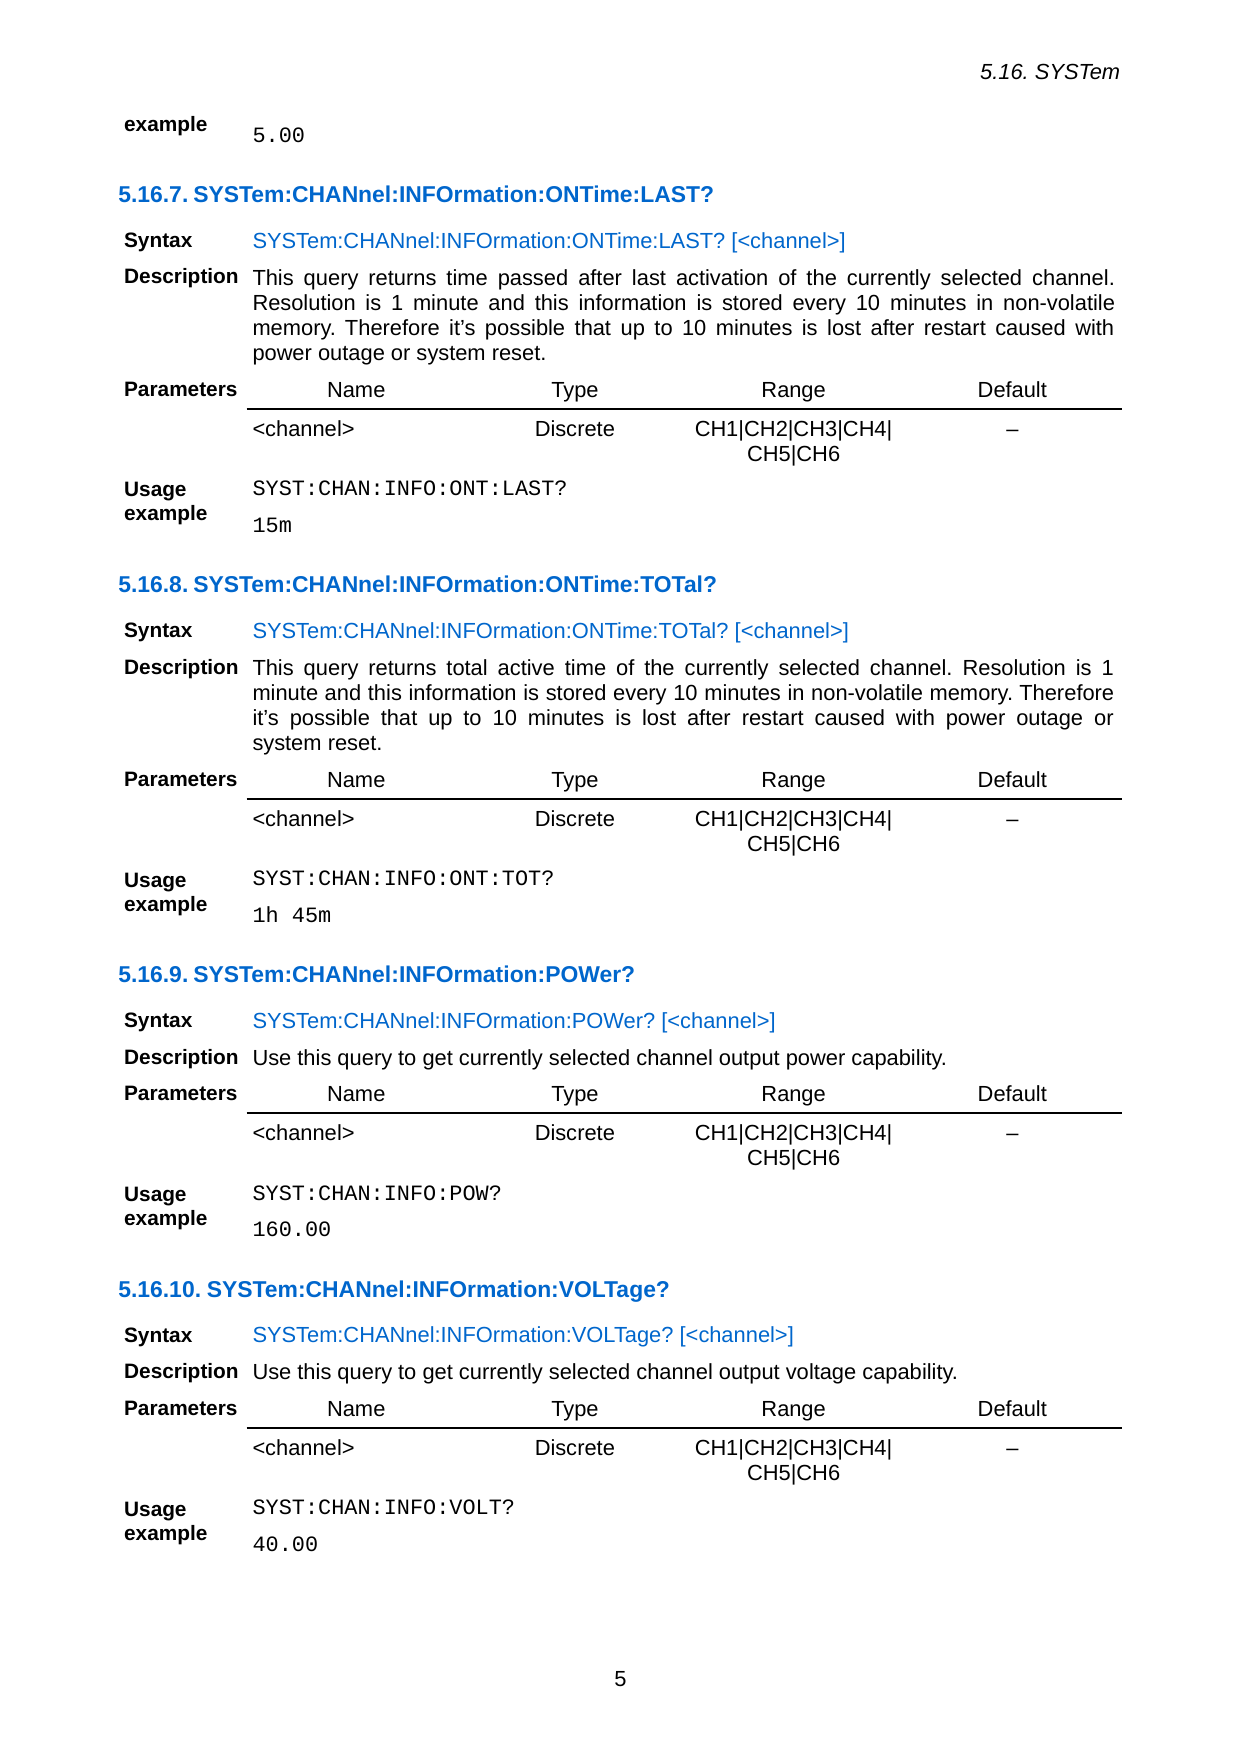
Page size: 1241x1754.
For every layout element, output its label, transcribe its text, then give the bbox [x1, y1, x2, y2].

table_header SYSTem:CHANnel:INFOrmation:ONTime:TOTal? [<channel>] [247, 612, 1122, 649]
table_cell Discrete [465, 800, 684, 862]
table_cell Parameters [118, 1390, 247, 1491]
table_cell Default [903, 1076, 1122, 1112]
table_cell Parameters [118, 761, 247, 862]
table_cell <channel> [247, 410, 465, 472]
table_cell Range [684, 1390, 903, 1427]
table_cell Discrete [465, 1114, 684, 1176]
table_cell <channel> [247, 1429, 465, 1491]
table_cell example [118, 106, 247, 154]
table_cell Name [247, 371, 465, 408]
table_cell Parameters [118, 1076, 247, 1176]
table_cell Type [465, 761, 684, 798]
subtitle SYSTem:CHANnel:INFOrmation:VOLTage? [118, 1276, 1122, 1302]
table_cell Usage example [118, 472, 247, 544]
table_header Syntax [118, 222, 247, 259]
table_cell Default [903, 371, 1122, 408]
table_cell Range [684, 1076, 903, 1112]
table_cell SYST:CHAN:INFO:ONT:LAST? 15m [247, 472, 1122, 544]
table_cell CH1|CH2|CH3|CH4|CH5|CH6 [684, 1429, 903, 1491]
table_header Syntax [118, 1317, 247, 1353]
table_cell CH1|CH2|CH3|CH4|CH5|CH6 [684, 1114, 903, 1176]
table_cell 5.00 [247, 106, 1122, 154]
table_cell Range [684, 761, 903, 798]
table_cell – [903, 1114, 1122, 1176]
subtitle SYSTem:CHANnel:INFOrmation:ONTime:TOTal? [118, 571, 1122, 597]
table_cell Name [247, 1076, 465, 1112]
table_cell SYST:CHAN:INFO:ONT:TOT? 1h 45m [247, 862, 1122, 934]
table_cell Usage example [118, 1491, 247, 1563]
table_cell Description [118, 649, 247, 761]
table_cell Description [118, 1039, 247, 1076]
table_cell Range [684, 371, 903, 408]
table_cell This query returns time passed after last activation of the currently selected channel. Resolution is 1 minute and this information is stored every 10 minutes in non-volatile memory. Therefore it’s possible that up to 10 minutes is lost after restart caused with power outage or system reset. [247, 259, 1122, 371]
table_cell – [903, 800, 1122, 862]
table_cell This query returns total active time of the currently selected channel. Resolution is 1 minute and this information is stored every 10 minutes in non-volatile memory. Therefore it’s possible that up to 10 minutes is lost after restart caused with power outage or system reset. [247, 649, 1122, 761]
table_cell Name [247, 1390, 465, 1427]
table_cell – [903, 410, 1122, 472]
table_cell <channel> [247, 800, 465, 862]
table_header SYSTem:CHANnel:INFOrmation:ONTime:LAST? [<channel>] [247, 222, 1122, 259]
table_cell Usage example [118, 1176, 247, 1249]
table_cell Discrete [465, 410, 684, 472]
table_cell CH1|CH2|CH3|CH4|CH5|CH6 [684, 800, 903, 862]
table_cell <channel> [247, 1114, 465, 1176]
table_cell Description [118, 1353, 247, 1390]
table_header Syntax [118, 612, 247, 649]
subtitle SYSTem:CHANnel:INFOrmation:POWer? [118, 961, 1122, 987]
table_header Syntax [118, 1002, 247, 1039]
table_cell Use this query to get currently selected channel output voltage capability. [247, 1353, 1122, 1390]
subtitle SYSTem:CHANnel:INFOrmation:ONTime:LAST? [118, 181, 1122, 207]
table_cell SYST:CHAN:INFO:VOLT? 40.00 [247, 1491, 1122, 1563]
table_cell Usage example [118, 862, 247, 934]
table_cell Description [118, 259, 247, 371]
table_cell Type [465, 371, 684, 408]
table_cell Default [903, 1390, 1122, 1427]
table_header SYSTem:CHANnel:INFOrmation:POWer? [<channel>] [247, 1002, 1122, 1039]
table_cell Default [903, 761, 1122, 798]
table_cell Discrete [465, 1429, 684, 1491]
table_cell Type [465, 1390, 684, 1427]
table_cell Parameters [118, 371, 247, 472]
table_cell Type [465, 1076, 684, 1112]
table_cell – [903, 1429, 1122, 1491]
table_cell Use this query to get currently selected channel output power capability. [247, 1039, 1122, 1076]
table_cell SYST:CHAN:INFO:POW? 160.00 [247, 1176, 1122, 1249]
table_cell Name [247, 761, 465, 798]
table_cell CH1|CH2|CH3|CH4|CH5|CH6 [684, 410, 903, 472]
table_header SYSTem:CHANnel:INFOrmation:VOLTage? [<channel>] [247, 1317, 1122, 1353]
